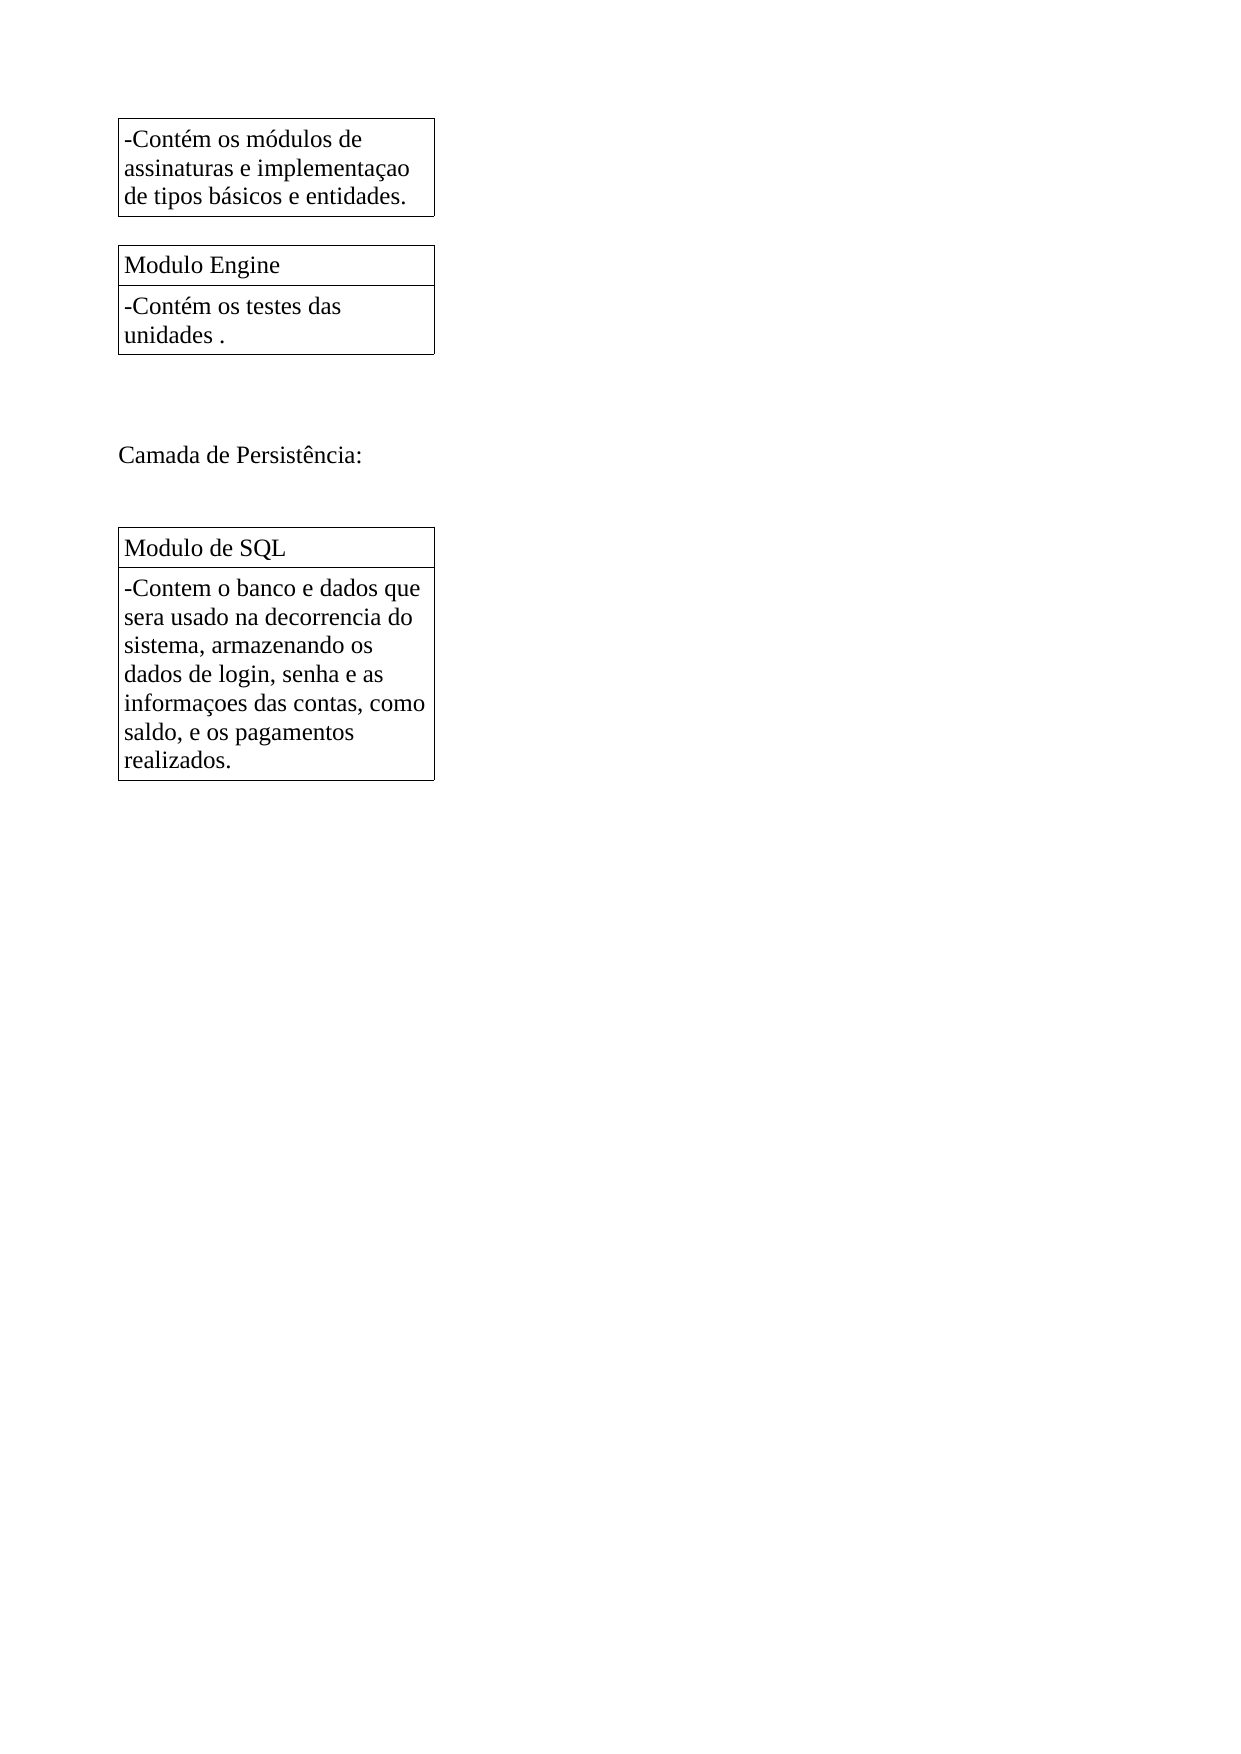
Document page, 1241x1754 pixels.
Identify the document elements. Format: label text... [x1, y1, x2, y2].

table_header Modulo Engine [119, 246, 434, 285]
table_cell -Contém os módulos de assinaturas e implementaçao de tipos básicos e entidades. [119, 119, 434, 216]
table_cell -Contém os testes das unidades . [119, 286, 434, 354]
text Camada de Persistência: [118, 441, 1122, 469]
table_cell -Contem o banco e dados que sera usado na decorrencia do sistema, armazenando os dados de login, senha e as informaçoes das contas, como saldo, e os pagamentos realizados. [119, 568, 434, 780]
table_header Modulo de SQL [119, 528, 434, 567]
